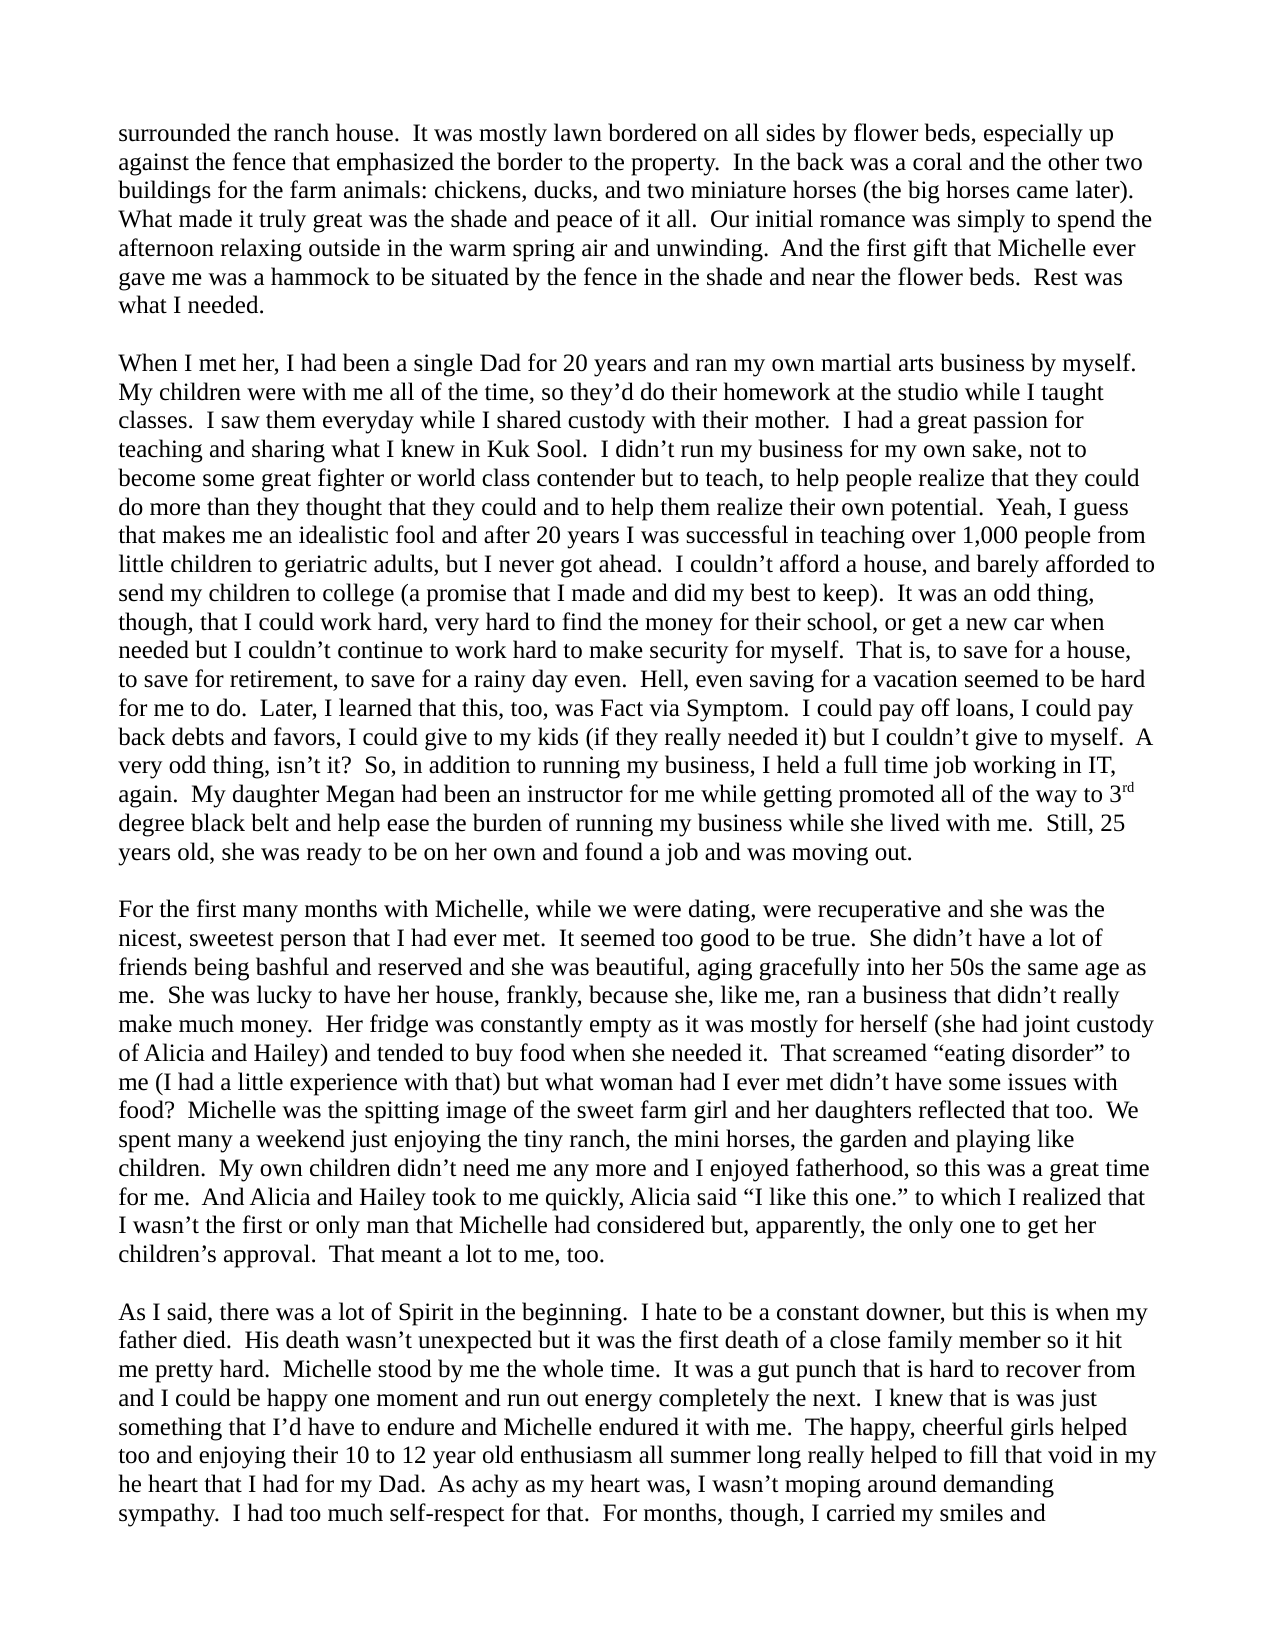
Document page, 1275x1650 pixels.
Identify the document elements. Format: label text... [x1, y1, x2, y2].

text When I met her, I had been a single Dad for 20 years and ran my own martial arts business by myself. My children were with me all of the time, so they’d do their homework at the studio while I taught classes. I saw them everyday while I shared custody with their mother. I had a great passion for teaching and sharing what I knew in Kuk Sool. I didn’t run my business for my own sake, not to become some great fighter or world class contender but to teach, to help people realize that they could do more than they thought that they could and to help them realize their own potential. Yeah, I guess that makes me an idealistic fool and after 20 years I was successful in teaching over 1,000 people from little children to geriatric adults, but I never got ahead. I couldn’t afford a house, and barely afforded to send my children to college (a promise that I made and did my best to keep). It was an odd thing, though, that I could work hard, very hard to find the money for their school, or get a new car when needed but I couldn’t continue to work hard to make security for myself. That is, to save for a house, to save for retirement, to save for a rainy day even. Hell, even saving for a vacation seemed to be hard for me to do. Later, I learned that this, too, was Fact via Symptom. I could pay off loans, I could pay back debts and favors, I could give to my kids (if they really needed it) but I couldn’t give to myself. A very odd thing, isn’t it? So, in addition to running my business, I held a full time job working in IT, again. My daughter Megan had been an instructor for me while getting promoted all of the way to 3rd degree black belt and help ease the burden of running my business while she lived with me. Still, 25 years old, she was ready to be on her own and found a job and was moving out. [118, 348, 1157, 866]
text For the first many months with Michelle, while we were dating, were recuperative and she was the nicest, sweetest person that I had ever met. It seemed too good to be true. She didn’t have a lot of friends being bashful and reserved and she was beautiful, aging gracefully into her 50s the same age as me. She was lucky to have her house, frankly, because she, like me, ran a business that didn’t really make much money. Her fridge was constantly empty as it was mostly for herself (she had joint custody of Alicia and Hailey) and tended to buy food when she needed it. That screamed “eating disorder” to me (I had a little experience with that) but what woman had I ever met didn’t have some issues with food? Michelle was the spitting image of the sweet farm girl and her daughters reflected that too. We spent many a weekend just enjoying the tiny ranch, the mini horses, the garden and playing like children. My own children didn’t need me any more and I enjoyed fatherhood, so this was a great time for me. And Alicia and Hailey took to me quickly, Alicia said “I like this one.” to which I realized that I wasn’t the first or only man that Michelle had considered but, apparently, the only one to get her children’s approval. That meant a lot to me, too. [118, 894, 1157, 1268]
text surrounded the ranch house. It was mostly lawn bordered on all sides by flower beds, especially up against the fence that emphasized the border to the property. In the back was a coral and the other two buildings for the farm animals: chickens, ducks, and two miniature horses (the big horses came later). What made it truly great was the shade and peace of it all. Our initial romance was simply to spend the afternoon relaxing outside in the warm spring air and unwinding. And the first gift that Michelle ever gave me was a hammock to be situated by the fence in the shade and near the flower beds. Rest was what I needed. [118, 118, 1157, 319]
text As I said, there was a lot of Spirit in the beginning. I hate to be a constant downer, but this is when my father died. His death wasn’t unexpected but it was the first death of a close family member so it hit me pretty hard. Michelle stood by me the whole time. It was a gut punch that is hard to recover from and I could be happy one moment and run out energy completely the next. I knew that is was just something that I’d have to endure and Michelle endured it with me. The happy, cheerful girls helped too and enjoying their 10 to 12 year old enthusiasm all summer long really helped to fill that void in my he heart that I had for my Dad. As achy as my heart was, I wasn’t moping around demanding sympathy. I had too much self-respect for that. For months, though, I carried my smiles and [118, 1297, 1157, 1527]
